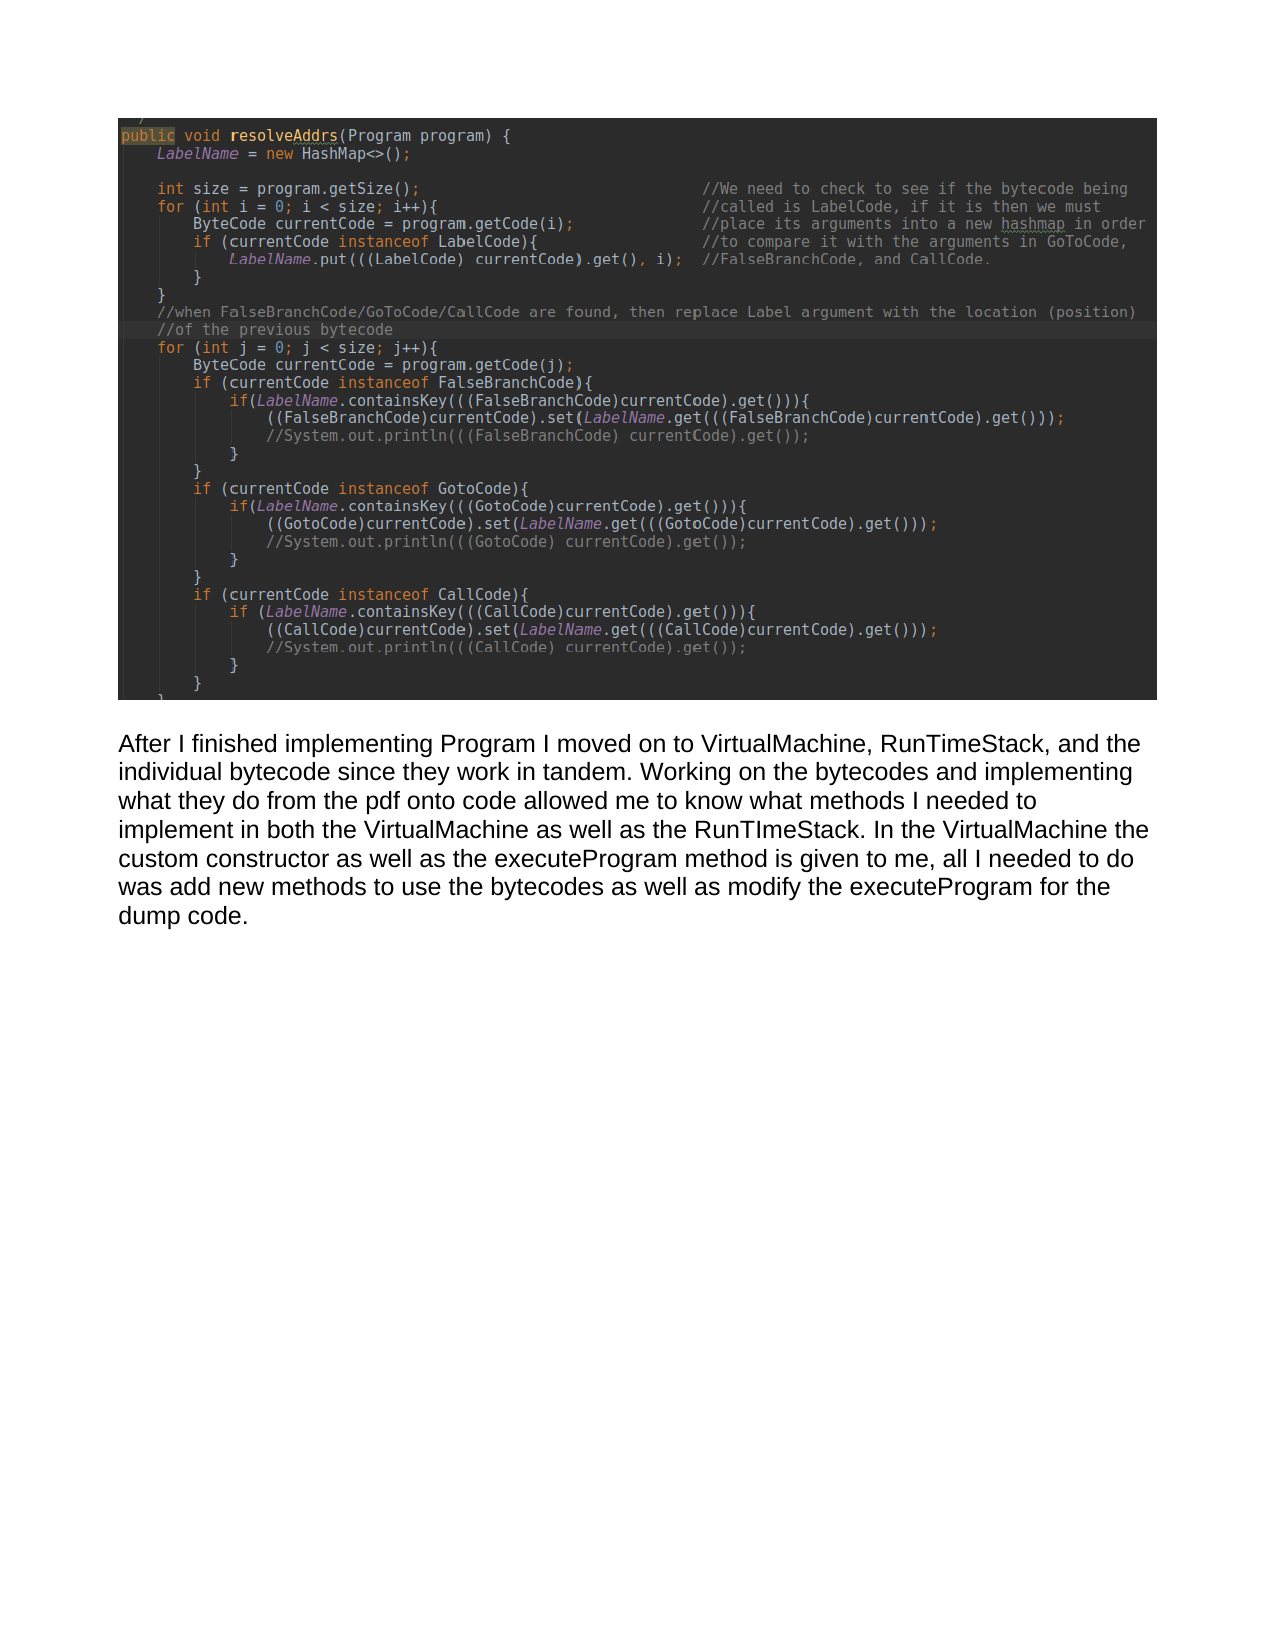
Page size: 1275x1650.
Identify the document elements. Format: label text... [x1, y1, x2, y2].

picture [118, 118, 1157, 700]
text After I finished implementing Program I moved on to VirtualMachine, RunTimeStack, and the individual bytecode since they work in tandem. Working on the bytecodes and implementing what they do from the pdf onto code allowed me to know what methods I needed to implement in both the VirtualMachine as well as the RunTImeStack. In the VirtualMachine the custom constructor as well as the executeProgram method is given to me, all I needed to do was add new methods to use the bytecodes as well as modify the executeProgram for the dump code. [118, 729, 1157, 930]
